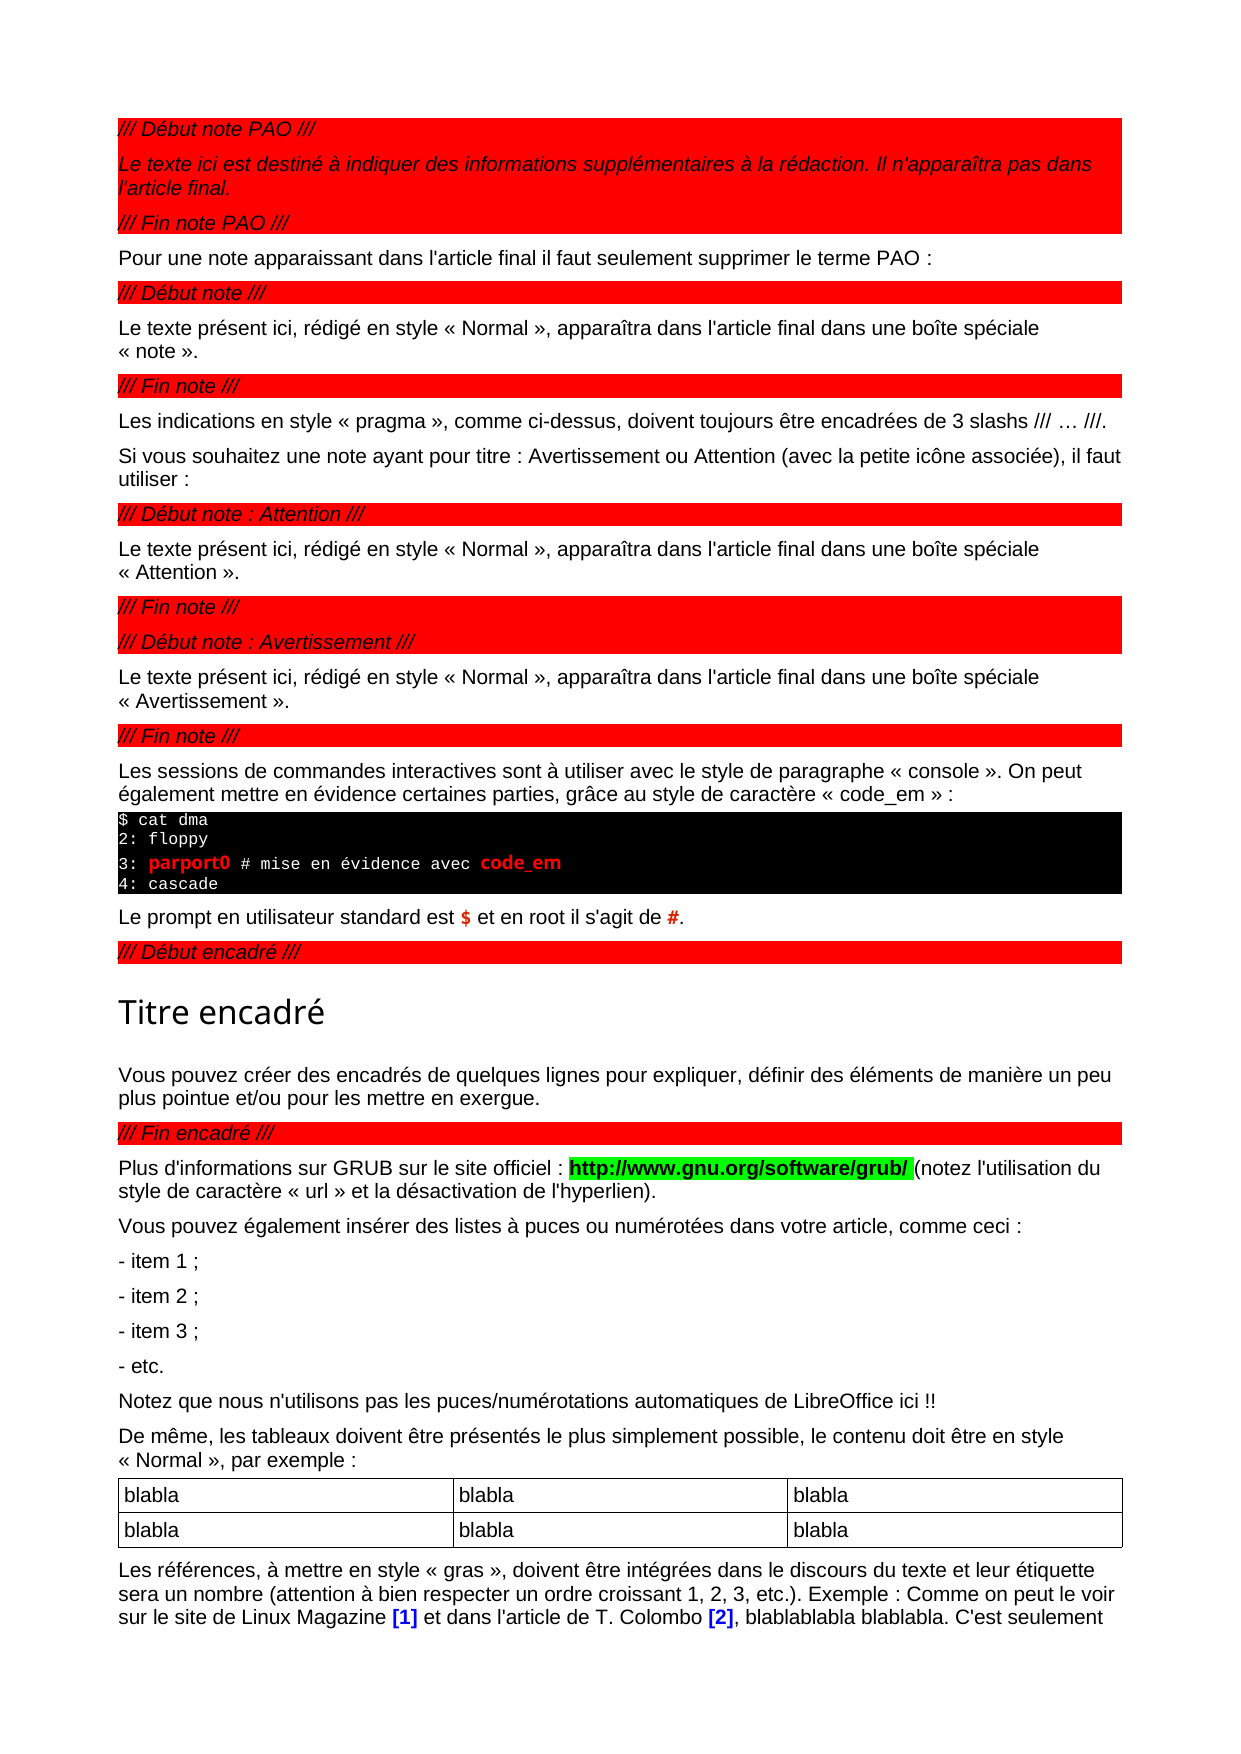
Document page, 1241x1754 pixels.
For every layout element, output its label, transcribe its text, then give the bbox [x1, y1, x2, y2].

text Les sessions de commandes interactives sont à utiliser avec le style de paragraphe « console ». On peut également mettre en évidence certaines parties, grâce au style de caractère « code_em » : [118, 759, 1122, 806]
text Vous pouvez créer des encadrés de quelques lignes pour expliquer, définir des éléments de manière un peu plus pointue et/ou pour les mettre en exergue. [118, 1064, 1122, 1110]
text Les références, à mettre en style « gras », doivent être intégrées dans le discours du texte et leur étiquette sera un nombre (attention à bien respecter un ordre croissant 1, 2, 3, etc.). Exemple : Comme on peut le voir sur le site de Linux Magazine [1] et dans l'article de T. Colombo [2], blablablabla blablabla. C'est seulement [118, 1559, 1122, 1629]
table_header blabla [788, 1479, 1122, 1512]
text /// Fin encadré /// [118, 1122, 1122, 1145]
text De même, les tableaux doivent être présentés le plus simplement possible, le contenu doit être en style « Normal », par exemple : [118, 1425, 1122, 1472]
text Le texte présent ici, rédigé en style « Normal », apparaîtra dans l'article final dans une boîte spéciale « note ». [118, 316, 1122, 363]
text Le texte présent ici, rédigé en style « Normal », apparaîtra dans l'article final dans une boîte spéciale « Attention ». [118, 538, 1122, 584]
text /// Fin note /// [118, 724, 1122, 747]
table_cell blabla [119, 1513, 453, 1547]
text /// Fin note PAO /// [118, 211, 1122, 234]
text - item 2 ; [118, 1285, 1122, 1308]
text /// Début note PAO /// [118, 118, 1122, 141]
table_cell blabla [454, 1513, 787, 1547]
table_header blabla [454, 1479, 787, 1512]
text - etc. [118, 1355, 1122, 1378]
table_header blabla [119, 1479, 453, 1512]
text Le texte présent ici, rédigé en style « Normal », apparaîtra dans l'article final dans une boîte spéciale « Avertissement ». [118, 666, 1122, 712]
text 4: cascade [118, 875, 1122, 894]
text Plus d'informations sur GRUB sur le site officiel : http://www.gnu.org/software/grub/ (notez l'utilisation du style de caractère « url » et la désactivation de l'hyperlien). [118, 1157, 1122, 1203]
text /// Début note /// [118, 281, 1122, 304]
text Le prompt en utilisateur standard est $ et en root il s'agit de #. [118, 906, 1122, 929]
text $ cat dma [118, 812, 1122, 831]
text Pour une note apparaissant dans l'article final il faut seulement supprimer le terme PAO : [118, 246, 1122, 269]
text - item 3 ; [118, 1320, 1122, 1343]
text Le texte ici est destiné à indiquer des informations supplémentaires à la rédaction. Il n'apparaîtra pas dans l'article final. [118, 153, 1122, 199]
text Notez que nous n'utilisons pas les puces/numérotations automatiques de LibreOffice ici !! [118, 1390, 1122, 1413]
text 2: floppy [118, 831, 1122, 849]
text /// Fin note /// [118, 374, 1122, 398]
text /// Début note : Attention /// [118, 503, 1122, 526]
text /// Fin note /// [118, 596, 1122, 619]
text 3: parport0 # mise en évidence avec code_em [118, 849, 1122, 875]
text /// Début note : Avertissement /// [118, 631, 1122, 654]
table_cell blabla [788, 1513, 1122, 1547]
subtitle Titre encadré [118, 989, 1122, 1034]
text Les indications en style « pragma », comme ci-dessus, doivent toujours être encadrées de 3 slashs /// … ///. [118, 409, 1122, 433]
text Vous pouvez également insérer des listes à puces ou numérotées dans votre article, comme ceci : [118, 1215, 1122, 1238]
text /// Début encadré /// [118, 941, 1122, 964]
text - item 1 ; [118, 1250, 1122, 1273]
text Si vous souhaitez une note ayant pour titre : Avertissement ou Attention (avec la petite icône associée), il faut utiliser : [118, 444, 1122, 491]
